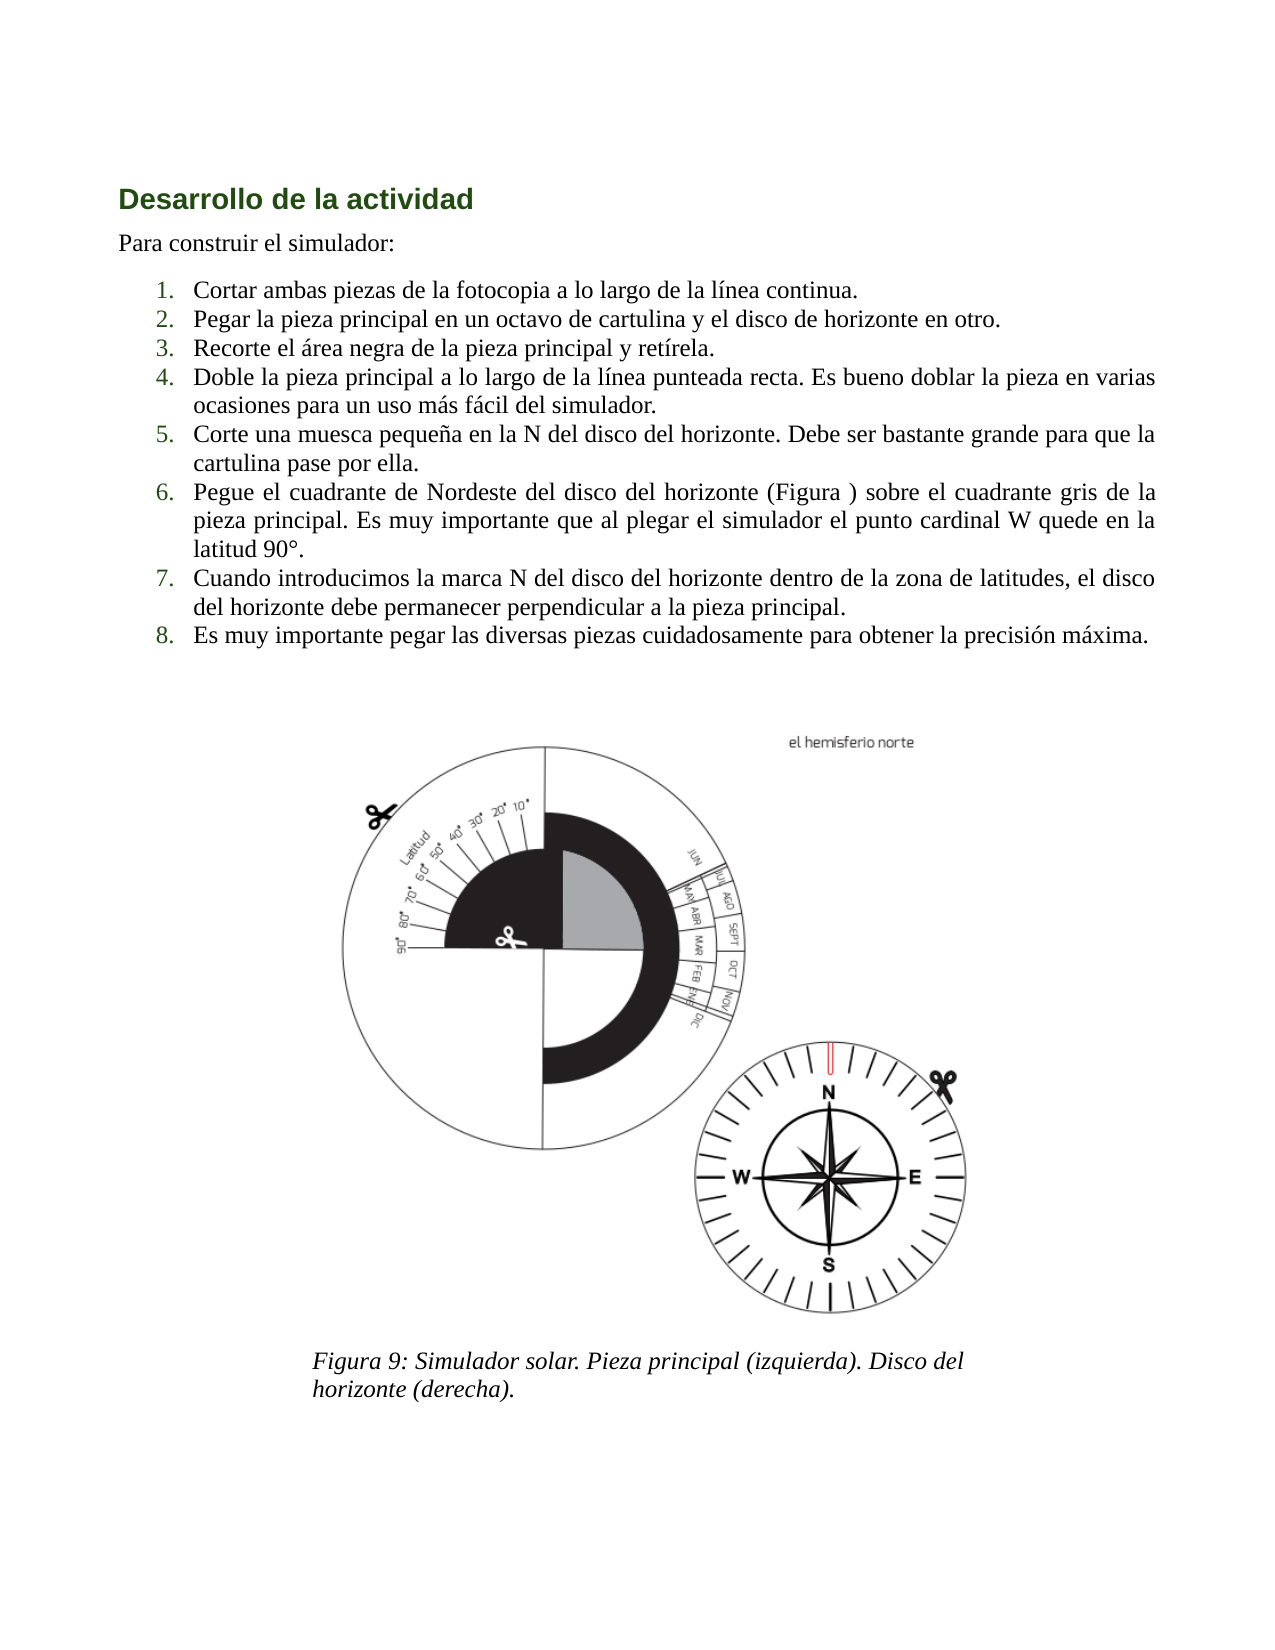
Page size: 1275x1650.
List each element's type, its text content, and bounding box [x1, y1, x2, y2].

text Para construir el simulador: [118, 228, 1157, 257]
list Doble la pieza principal a lo largo de la línea punteada recta. Es bueno doblar la pieza en varias ocasiones para un uso más fácil del simulador. [156, 362, 1157, 419]
picture [312, 735, 1008, 1341]
list Pegar la pieza principal en un octavo de cartulina y el disco de horizonte en otro. [156, 304, 1157, 333]
list Cuando introducimos la marca N del disco del horizonte dentro de la zona de latitudes, el disco del horizonte debe permanecer perpendicular a la pieza principal. [156, 563, 1157, 621]
text Figura 9: Simulador solar. Pieza principal (izquierda). Disco del horizonte (derecha). [312, 1341, 1007, 1403]
list Recorte el área negra de la pieza principal y retírela. [156, 333, 1157, 362]
list Cortar ambas piezas de la fotocopia a lo largo de la línea continua. [156, 276, 1157, 304]
list Es muy importante pegar las diversas piezas cuidadosamente para obtener la precisión máxima. [156, 621, 1157, 649]
list Corte una muesca pequeña en la N del disco del horizonte. Debe ser bastante grande para que la cartulina pase por ella. [156, 419, 1157, 477]
subtitle Desarrollo de la actividad [118, 182, 1157, 215]
list Pegue el cuadrante de Nordeste del disco del horizonte (Figura ) sobre el cuadrante gris de la pieza principal. Es muy importante que al plegar el simulador el punto cardinal W quede en la latitud 90°. [156, 477, 1157, 563]
